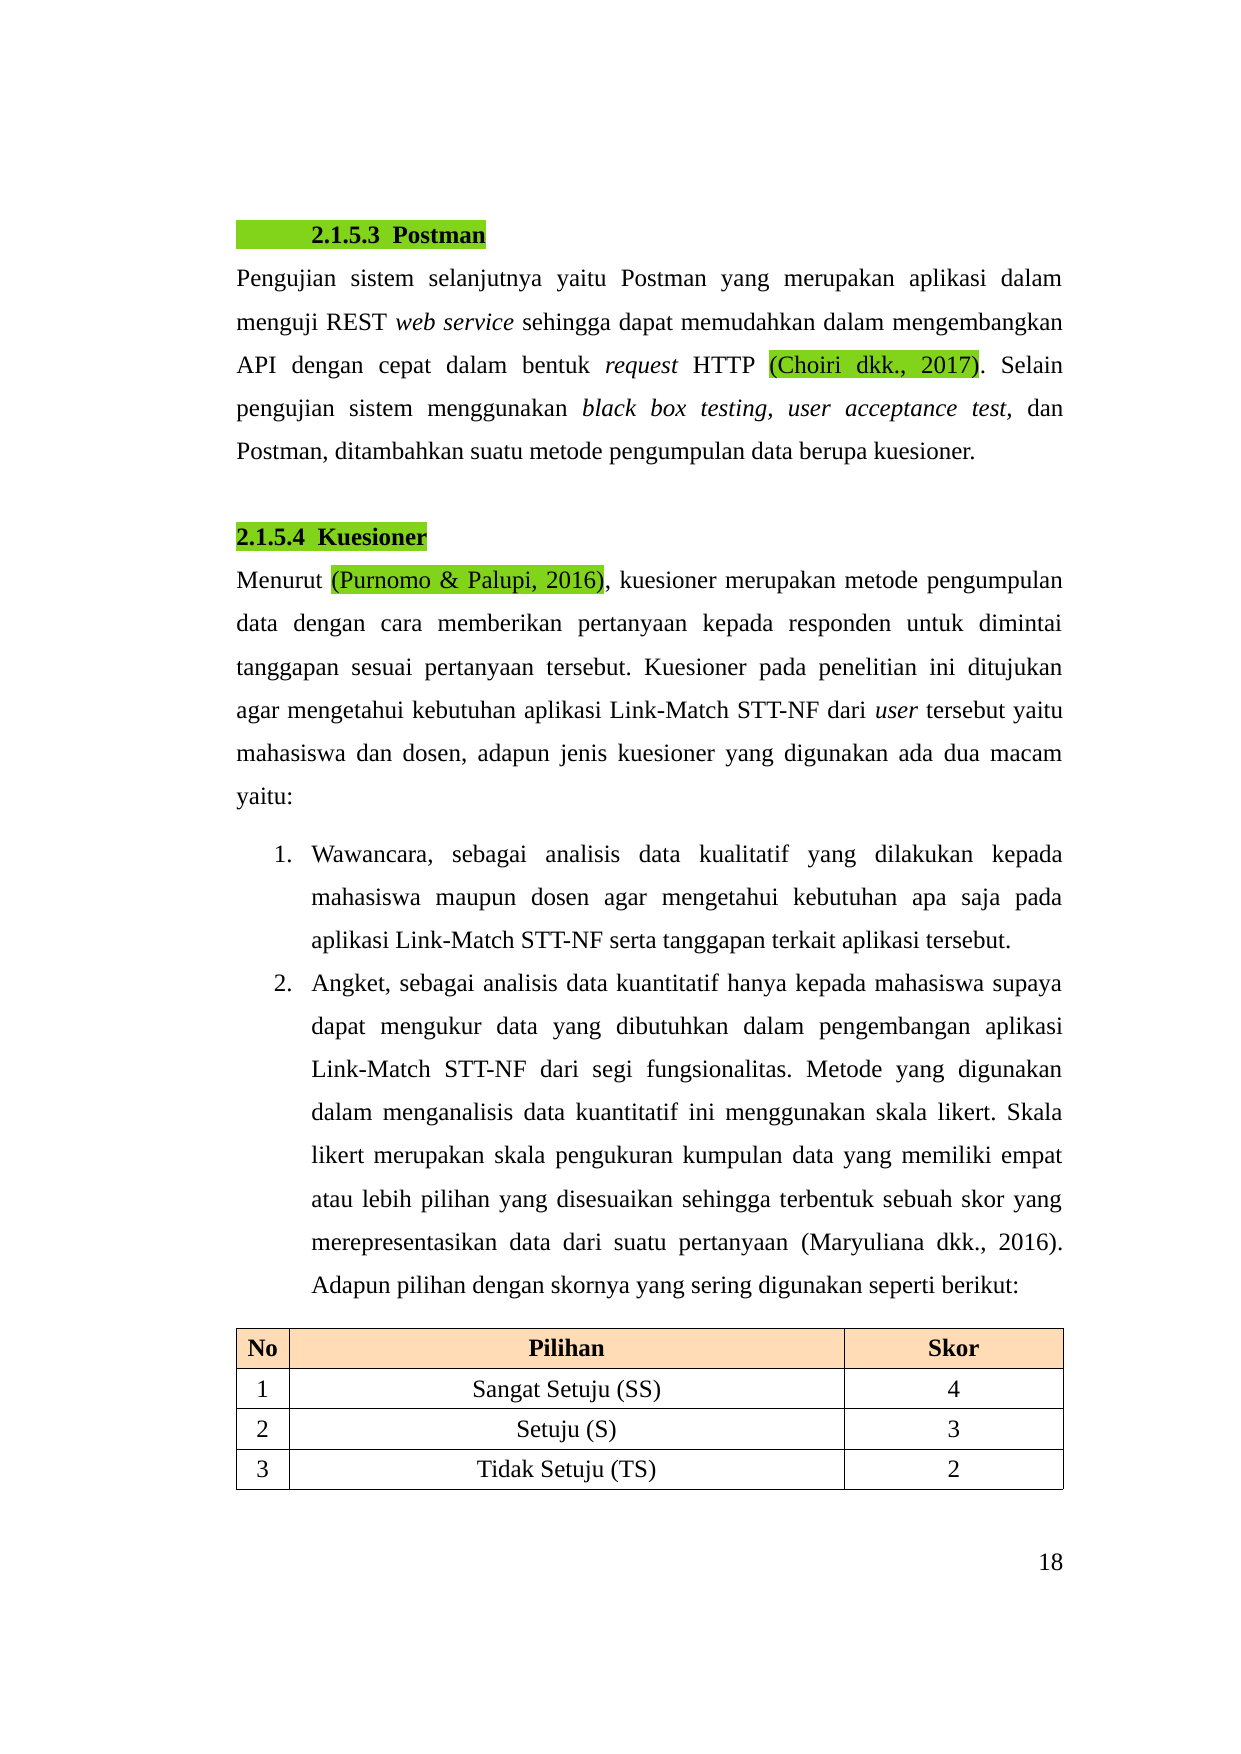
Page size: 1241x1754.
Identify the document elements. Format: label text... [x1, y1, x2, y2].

subtitle 2.1.5.4 Kuesioner [236, 522, 1063, 551]
table_cell Sangat Setuju (SS) [290, 1369, 844, 1408]
table_cell 2 [237, 1409, 289, 1448]
table_cell 1 [237, 1369, 289, 1408]
text 2.1.5.3 Postman [236, 220, 1063, 249]
text Menurut (Purnomo & Palupi, 2016), kuesioner merupakan metode pengumpulan data dengan cara memberikan pertanyaan kepada responden untuk dimintai tanggapan sesuai pertanyaan tersebut. Kuesioner pada penelitian ini ditujukan agar mengetahui kebutuhan aplikasi Link-Match STT-NF dari user tersebut yaitu mahasiswa dan dosen, adapun jenis kuesioner yang digunakan ada dua macam yaitu: [236, 565, 1063, 810]
table_header Skor [845, 1329, 1063, 1368]
list Wawancara, sebagai analisis data kualitatif yang dilakukan kepada mahasiswa maupun dosen agar mengetahui kebutuhan apa saja pada aplikasi Link-Match STT-NF serta tanggapan terkait aplikasi tersebut. [274, 839, 1063, 954]
table_header No [237, 1329, 289, 1368]
text Pengujian sistem selanjutnya yaitu Postman yang merupakan aplikasi dalam menguji REST web service sehingga dapat memudahkan dalam mengembangkan API dengan cepat dalam bentuk request HTTP (Choiri dkk., 2017). Selain pengujian sistem menggunakan black box testing, user acceptance test, dan Postman, ditambahkan suatu metode pengumpulan data berupa kuesioner. [236, 263, 1063, 465]
table_cell 4 [845, 1369, 1063, 1408]
table_cell Tidak Setuju (TS) [290, 1450, 844, 1489]
list Angket, sebagai analisis data kuantitatif hanya kepada mahasiswa supaya dapat mengukur data yang dibutuhkan dalam pengembangan aplikasi Link-Match STT-NF dari segi fungsionalitas. Metode yang digunakan dalam menganalisis data kuantitatif ini menggunakan skala likert. Skala likert merupakan skala pengukuran kumpulan data yang memiliki empat atau lebih pilihan yang disesuaikan sehingga terbentuk sebuah skor yang merepresentasikan data dari suatu pertanyaan (Maryuliana dkk., 2016). Adapun pilihan dengan skornya yang sering digunakan seperti berikut: [274, 968, 1063, 1299]
table_cell Setuju (S) [290, 1409, 844, 1448]
table_header Pilihan [290, 1329, 844, 1368]
table_cell 3 [237, 1450, 289, 1489]
table_cell 3 [845, 1409, 1063, 1448]
table_cell 2 [845, 1450, 1063, 1489]
